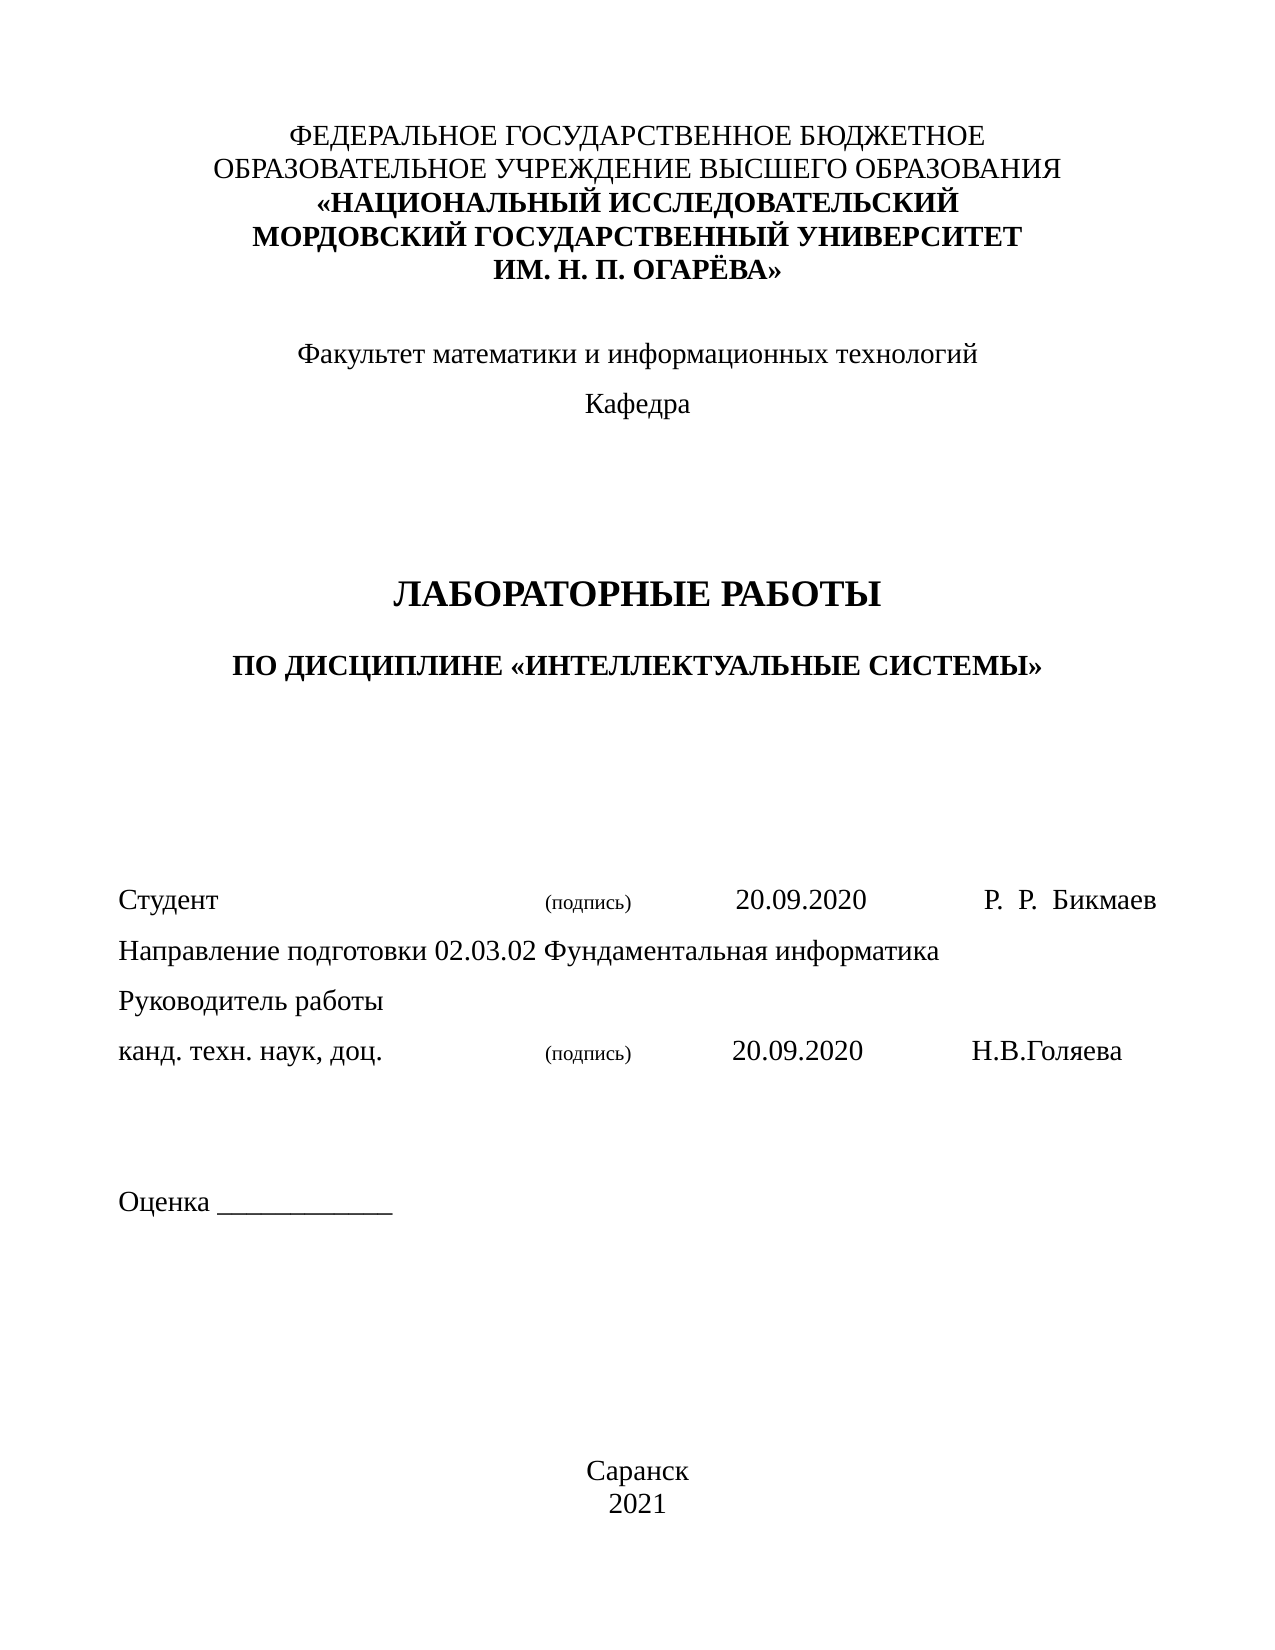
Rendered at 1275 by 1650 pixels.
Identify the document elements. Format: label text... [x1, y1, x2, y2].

text Саранск [118, 1453, 1157, 1486]
text 2021 [118, 1486, 1157, 1520]
text Руководитель работы [118, 983, 1157, 1017]
text Оценка ____________ [118, 1184, 1157, 1218]
text ОБРАЗОВАТЕЛЬНОЕ УЧРЕЖДЕНИЕ ВЫСШЕГО ОБРАЗОВАНИЯ [118, 152, 1157, 185]
text Кафедра [118, 386, 1157, 420]
text ИМ. Н. П. ОГАРЁВА» [118, 252, 1157, 286]
text Факультет математики и информационных технологий [118, 336, 1157, 370]
text канд. техн. наук, доц. (подпись) 20.09.2020 Н.В.Голяева [118, 1033, 1157, 1067]
text ЛАБОРАТОРНЫЕ РАБОТЫ [118, 571, 1157, 614]
text Студент (подпись) 20.09.2020 Р. Р. Бикмаев Направление подготовки 02.03.02 Фундаментальная информатика [118, 882, 1157, 966]
text ПО ДИСЦИПЛИНЕ «ИНТЕЛЛЕКТУАЛЬНЫЕ СИСТЕМЫ» [118, 648, 1157, 681]
text МОРДОВСКИЙ ГОСУДАРСТВЕННЫЙ УНИВЕРСИТЕТ [118, 219, 1157, 252]
text ФЕДЕРАЛЬНОЕ ГОСУДАРСТВЕННОЕ БЮДЖЕТНОЕ [118, 118, 1157, 152]
text «НАЦИОНАЛЬНЫЙ ИССЛЕДОВАТЕЛЬСКИЙ [118, 185, 1157, 219]
